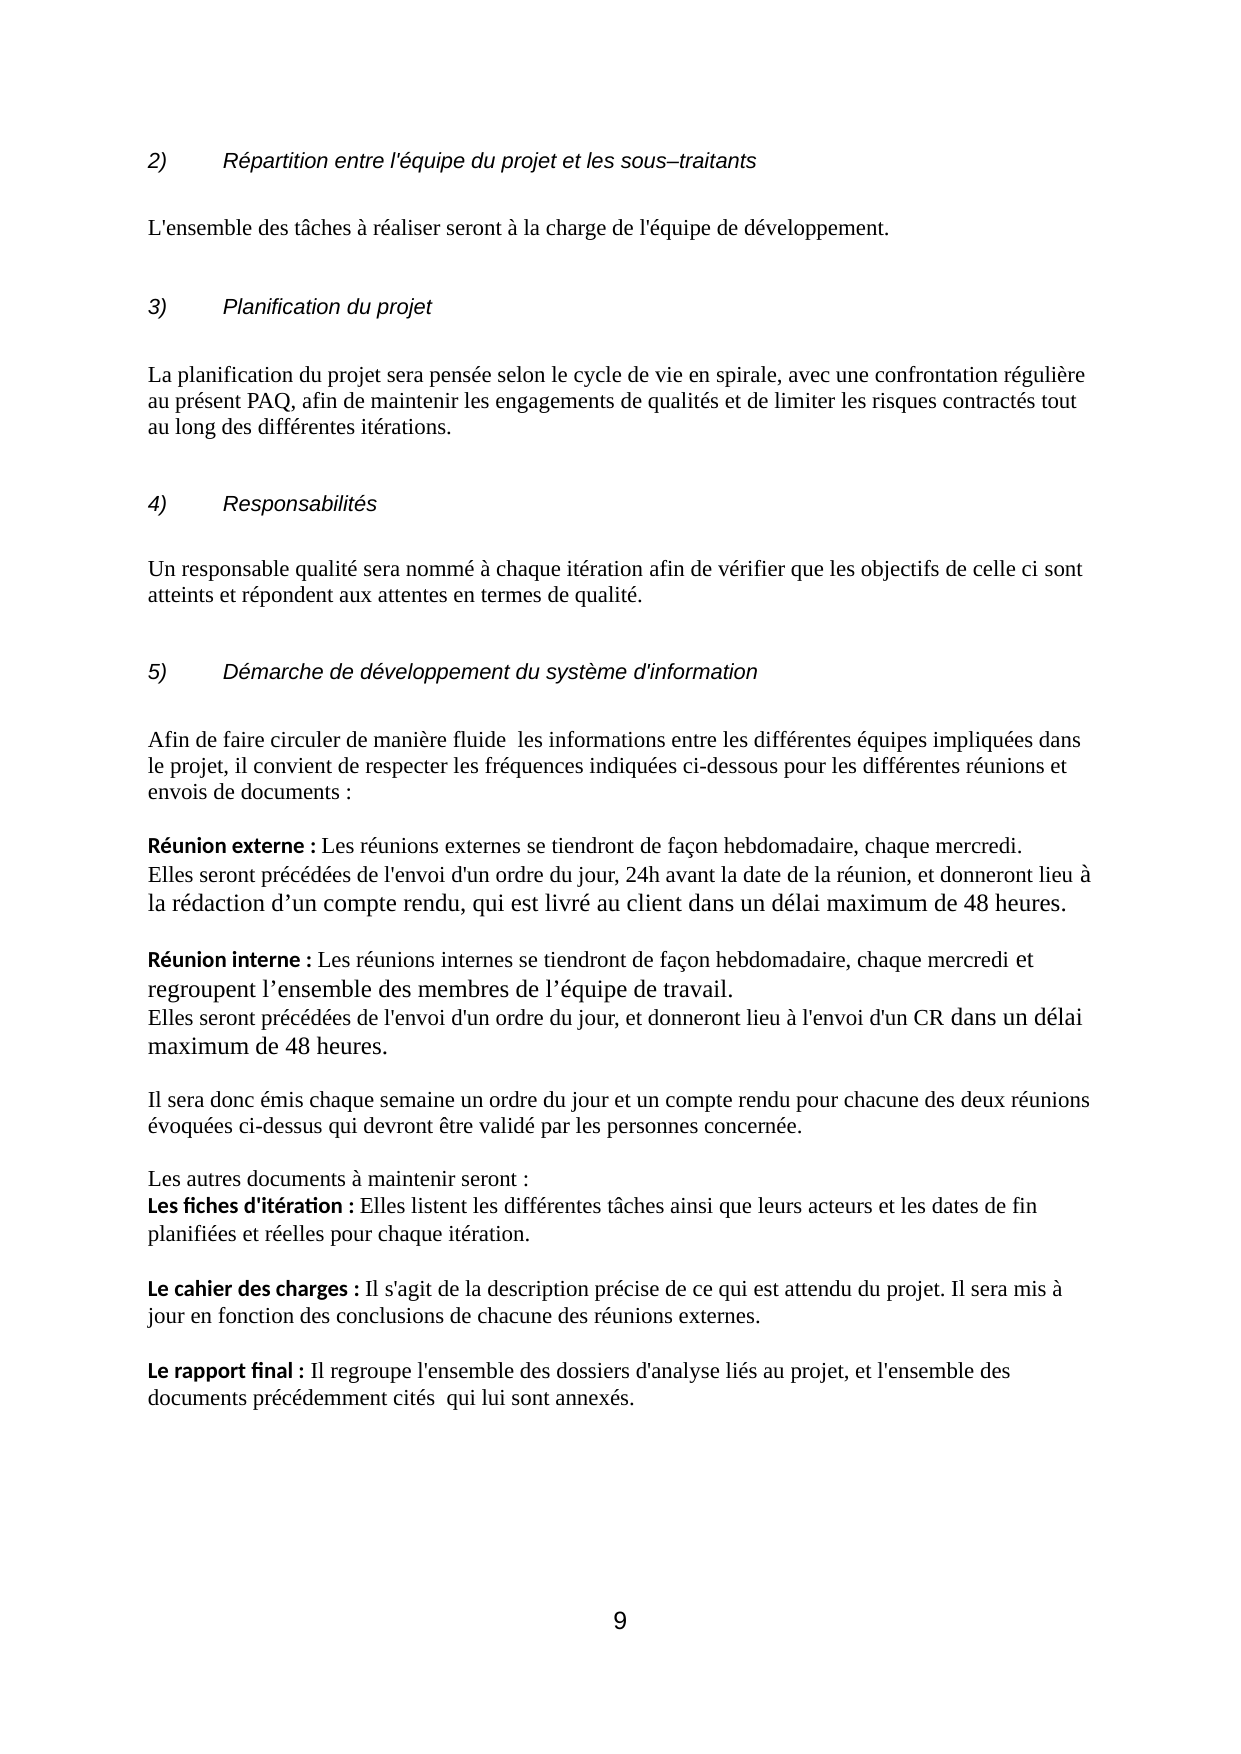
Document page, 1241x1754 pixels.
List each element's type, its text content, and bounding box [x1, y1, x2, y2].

subtitle Démarche de développement du système d'information [148, 659, 1093, 684]
text Elles seront précédées de l'envoi d'un ordre du jour, 24h avant la date de la réunion, et donneront lieu à la rédaction d’un compte rendu, qui est livré au client dans un délai maximum de 48 heures. [148, 859, 1093, 917]
text L'ensemble des tâches à réaliser seront à la charge de l'équipe de développement. [148, 214, 1093, 240]
text Les autres documents à maintenir seront : [148, 1165, 1093, 1192]
text Afin de faire circuler de manière fluide les informations entre les différentes équipes impliquées dans le projet, il convient de respecter les fréquences indiquées ci-dessous pour les différentes réunions et envois de documents : [148, 726, 1093, 805]
text Réunion externe : Les réunions externes se tiendront de façon hebdomadaire, chaque mercredi. [148, 831, 1093, 859]
text Elles seront précédées de l'envoi d'un ordre du jour, et donneront lieu à l'envoi d'un CR dans un délai maximum de 48 heures. [148, 1002, 1093, 1060]
text Un responsable qualité sera nommé à chaque itération afin de vérifier que les objectifs de celle ci sont atteints et répondent aux attentes en termes de qualité. [148, 555, 1093, 608]
subtitle Planification du projet [148, 294, 1093, 319]
text Le rapport final : Il regroupe l'ensemble des dossiers d'analyse liés au projet, et l'ensemble des documents précédemment cités qui lui sont annexés. [148, 1356, 1093, 1411]
subtitle Responsabilités [148, 491, 1093, 516]
text Réunion interne : Les réunions internes se tiendront de façon hebdomadaire, chaque mercredi et regroupent l’ensemble des membres de l’équipe de travail. [148, 944, 1093, 1002]
text Le cahier des charges : Il s'agit de la description précise de ce qui est attendu du projet. Il sera mis à jour en fonction des conclusions de chacune des réunions externes. [148, 1274, 1093, 1328]
text Il sera donc émis chaque semaine un ordre du jour et un compte rendu pour chacune des deux réunions évoquées ci-dessus qui devront être validé par les personnes concernée. [148, 1086, 1093, 1139]
text La planification du projet sera pensée selon le cycle de vie en spirale, avec une confrontation régulière au présent PAQ, afin de maintenir les engagements de qualités et de limiter les risques contractés tout au long des différentes itérations. [148, 361, 1093, 440]
subtitle Répartition entre l'équipe du projet et les sous–traitants [148, 148, 1093, 173]
text Les fiches d'itération : Elles listent les différentes tâches ainsi que leurs acteurs et les dates de fin planifiées et réelles pour chaque itération. [148, 1192, 1093, 1246]
